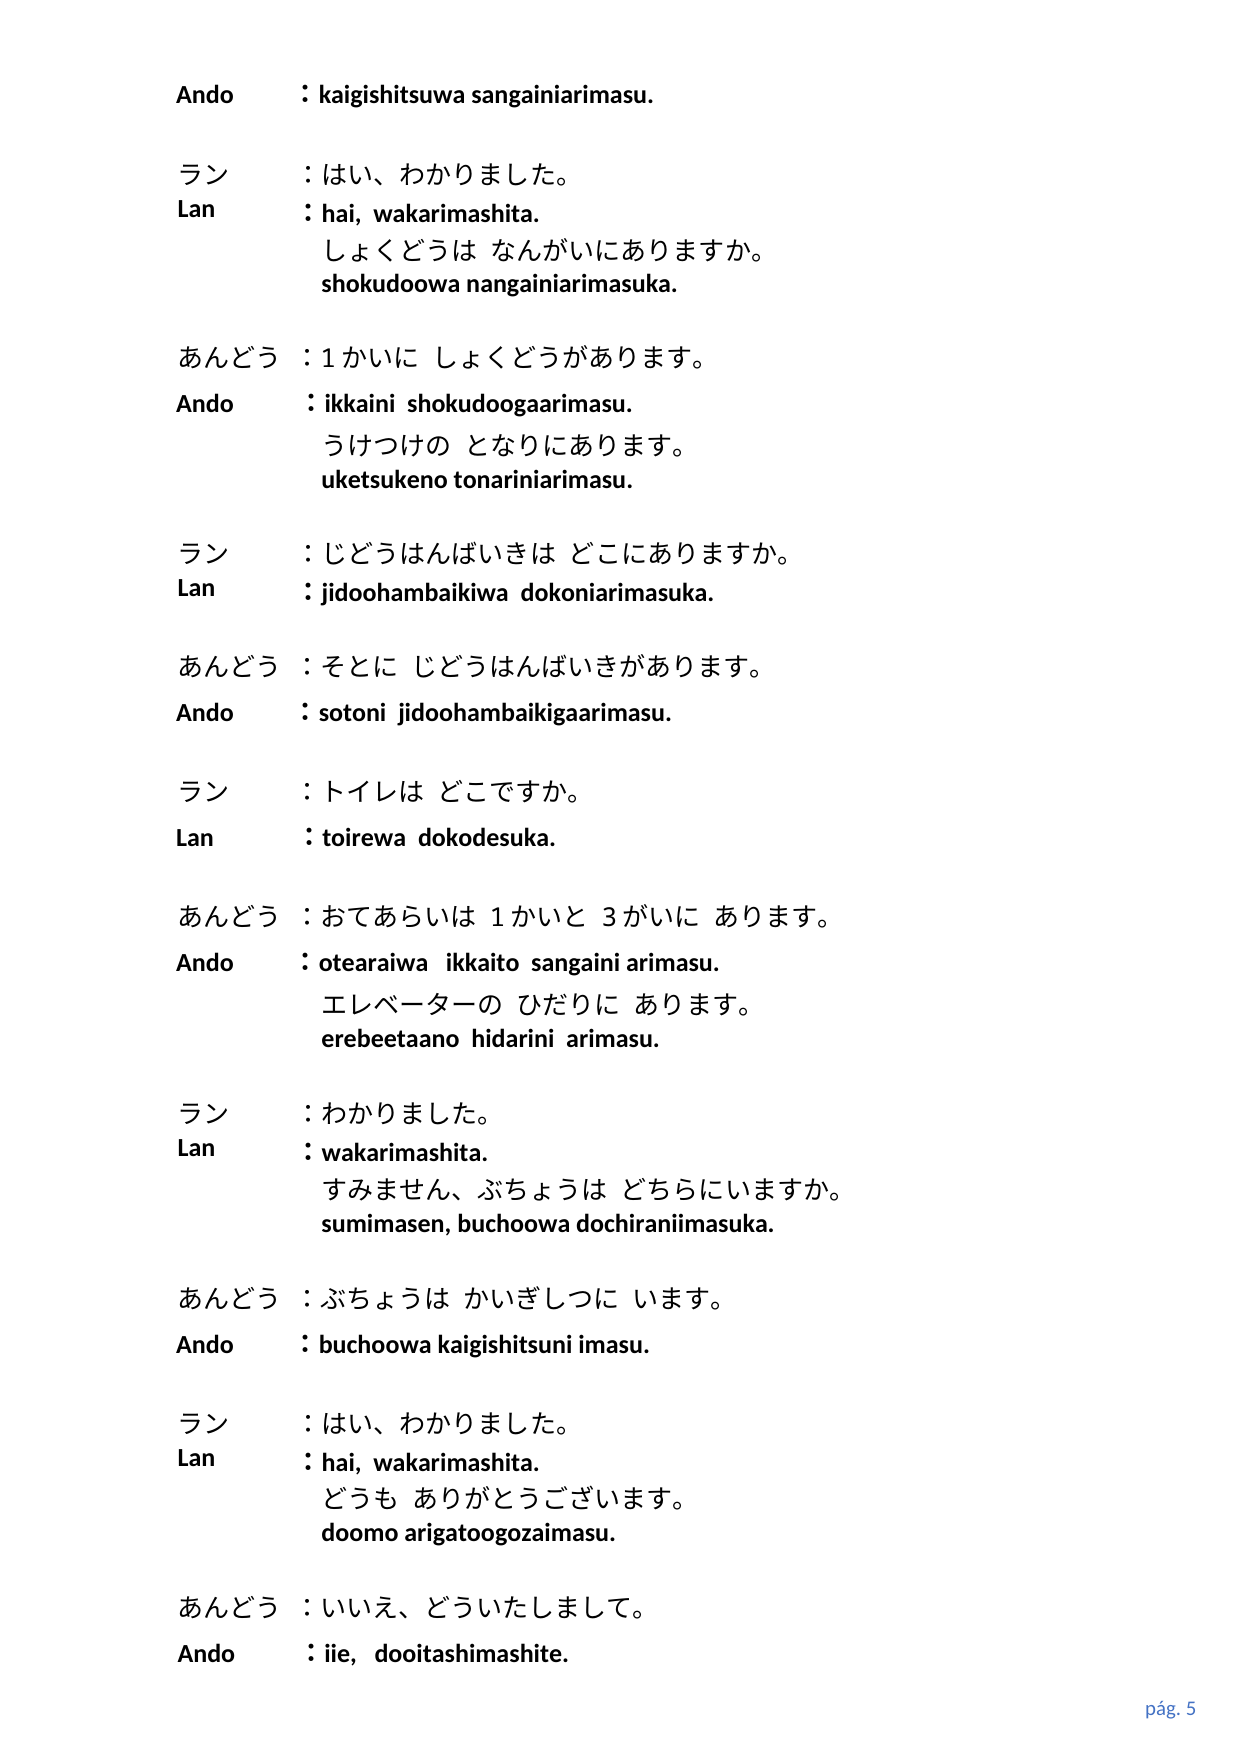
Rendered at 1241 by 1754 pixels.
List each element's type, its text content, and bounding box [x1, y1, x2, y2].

text ラン ：トイレは どこですか。 [177, 771, 1196, 809]
table_header エレベーターの ひだりに あります。 [295, 985, 883, 1022]
table_cell [178, 1207, 295, 1241]
table_cell [178, 268, 295, 300]
table_cell ：jidoohambaikiwa dokoniarimasuka. [295, 571, 816, 608]
table_cell ：hai, wakarimashita. [295, 1441, 709, 1479]
table_cell [178, 230, 295, 267]
table_cell [178, 463, 295, 533]
table_header [178, 985, 295, 1022]
table_header ：はい、わかりました。 [295, 1403, 709, 1441]
text Ando ：sotoni jidoohambaikigaarimasu. [176, 691, 1196, 728]
table_header ラン [178, 154, 295, 192]
table_cell どうも ありがとうございます。 [295, 1479, 709, 1516]
table_cell shokudoowa nangainiarimasuka. [295, 268, 778, 300]
text Ando ：buchoowa kaigishitsuni imasu. [176, 1323, 1196, 1361]
table_cell doomo arigatoogozaimasu. [295, 1516, 709, 1550]
table_cell [178, 1479, 295, 1516]
table_cell uketsukeno tonariniarimasu. [295, 463, 816, 533]
table_cell しょくどうは なんがいにありますか。 [295, 230, 778, 267]
text Lan ：toirewa dokodesuka. [176, 816, 1196, 854]
table_cell すみません、ぶちょうは どちらにいますか。 [295, 1169, 883, 1207]
text あんどう ：いいえ、どういたしまして。 [177, 1587, 1196, 1625]
table_cell Lan [178, 1131, 295, 1169]
table_cell ：わかりました。 [295, 1093, 883, 1131]
table_cell ラン [178, 533, 295, 571]
table_header ：はい、わかりました。 [295, 154, 778, 192]
table_header うけつけの となりにあります。 [295, 425, 816, 463]
table_cell ：じどうはんばいきは どこにありますか。 [295, 533, 816, 571]
table_cell [178, 1169, 295, 1207]
table_cell Lan [178, 571, 295, 608]
table_cell sumimasen, buchoowa dochiraniimasuka. [295, 1207, 883, 1241]
table_cell [178, 1022, 295, 1093]
table_cell ラン [178, 1093, 295, 1131]
table_cell Lan [178, 192, 295, 230]
text Ando ：ikkaini shokudoogaarimasu. [176, 382, 1196, 420]
text あんどう ：そとに じどうはんばいきがあります。 [177, 646, 1196, 683]
text Ando ：otearaiwa ikkaito sangaini arimasu. [176, 942, 1196, 979]
table_cell ：wakarimashita. [295, 1131, 883, 1169]
table_cell erebeetaano hidarini arimasu. [295, 1022, 883, 1093]
text Ando ：iie, dooitashimashite. [177, 1632, 1196, 1670]
table_cell ：hai, wakarimashita. [295, 192, 778, 230]
text あんどう ：1かいに しょくどうがあります。 [177, 337, 1196, 375]
table_cell [178, 1516, 295, 1550]
table_header [178, 425, 295, 463]
text あんどう ：ぶちょうは かいぎしつに います。 [177, 1278, 1196, 1316]
text Ando ：kaigishitsuwa sangainiarimasu. [176, 74, 1196, 111]
table_cell Lan [178, 1441, 295, 1479]
text あんどう ：おてあらいは 1かいと 3がいに あります。 [177, 896, 1196, 934]
table_header ラン [178, 1403, 295, 1441]
